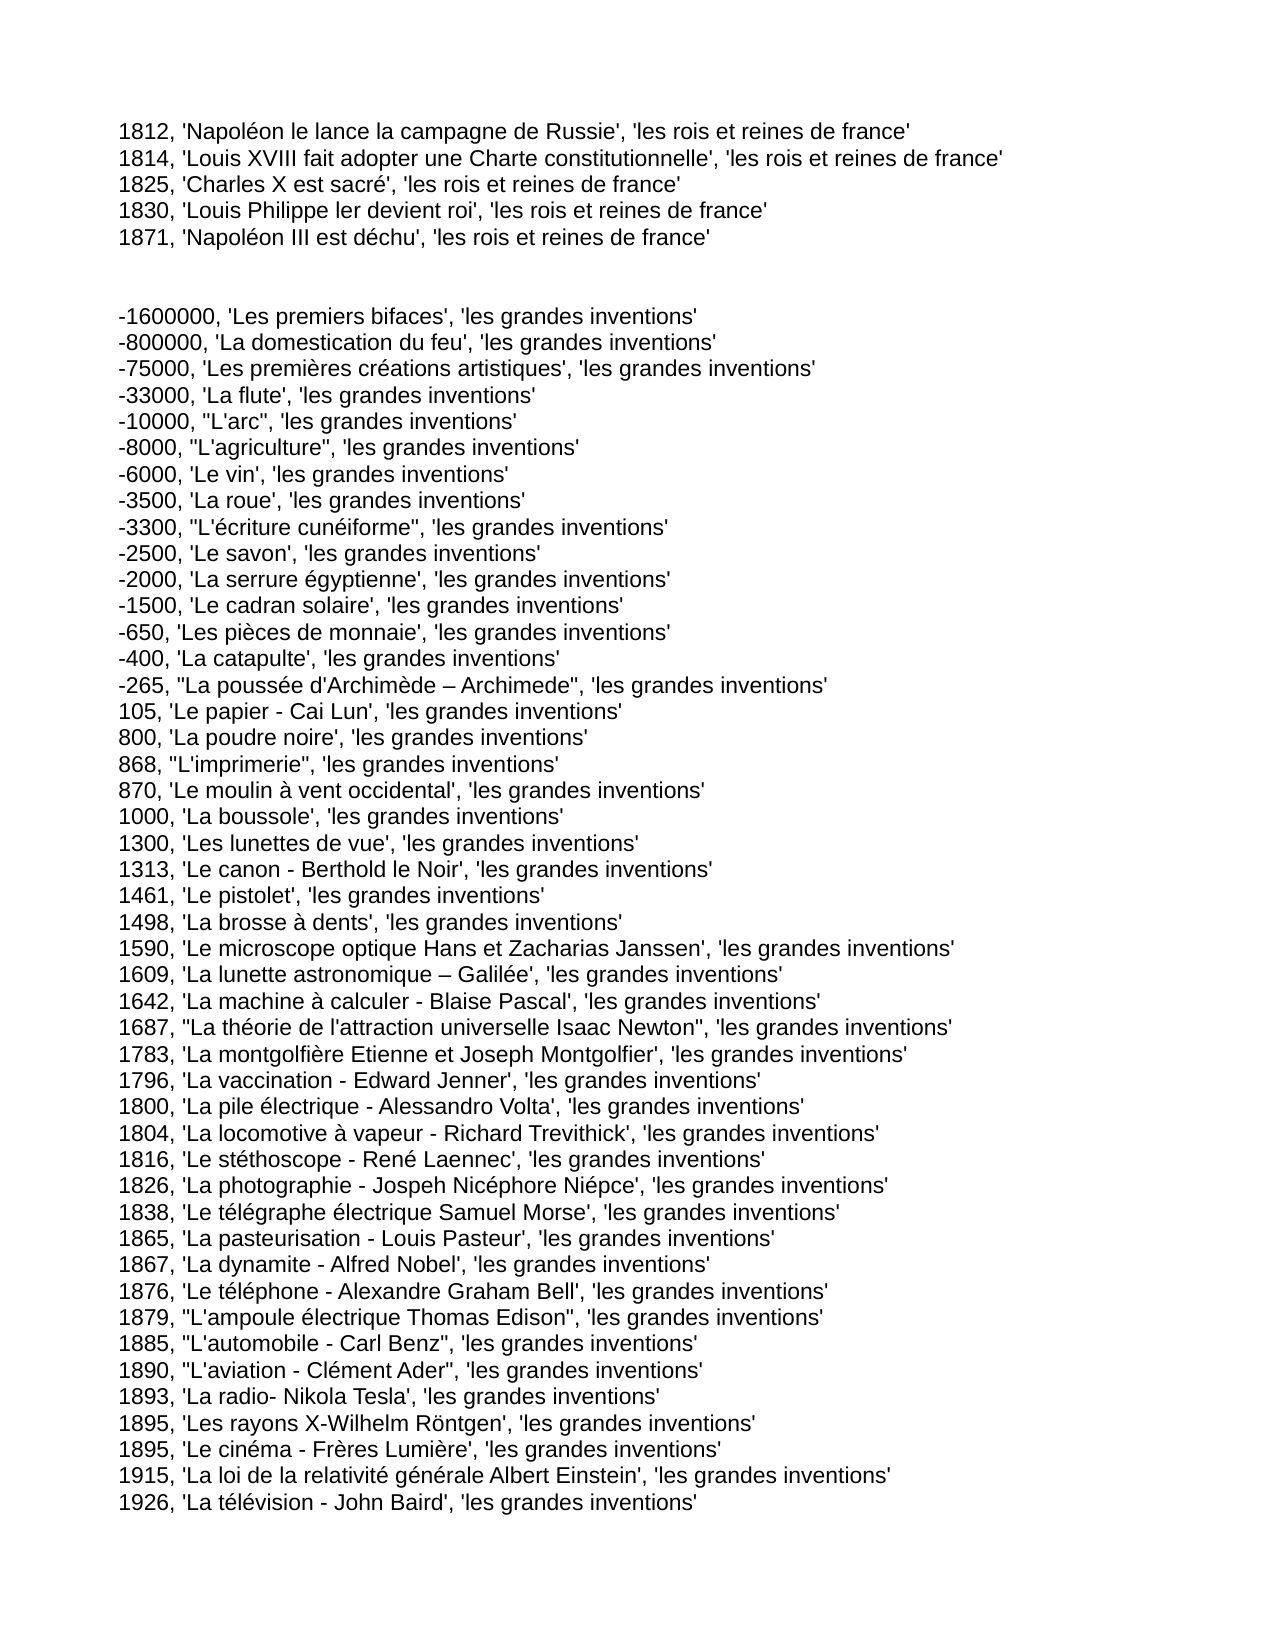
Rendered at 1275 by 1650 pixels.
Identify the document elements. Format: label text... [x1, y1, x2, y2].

text 1498, 'La brosse à dents', 'les grandes inventions' [118, 909, 1157, 935]
text 1300, 'Les lunettes de vue', 'les grandes inventions' [118, 830, 1157, 856]
text 1895, 'Le cinéma - Frères Lumière', 'les grandes inventions' [118, 1436, 1157, 1462]
text 1867, 'La dynamite - Alfred Nobel', 'les grandes inventions' [118, 1251, 1157, 1278]
text 1825, 'Charles X est sacré', 'les rois et reines de france' [118, 171, 1157, 197]
text -650, 'Les pièces de monnaie', 'les grandes inventions' [118, 619, 1157, 645]
text 1814, 'Louis XVIII fait adopter une Charte constitutionnelle', 'les rois et reines de france' [118, 144, 1157, 171]
text -33000, 'La flute', 'les grandes inventions' [118, 382, 1157, 408]
text -265, "La poussée d'Archimède – Archimede", 'les grandes inventions' [118, 672, 1157, 698]
text 1865, 'La pasteurisation - Louis Pasteur', 'les grandes inventions' [118, 1225, 1157, 1251]
text 1590, 'Le microscope optique Hans et Zacharias Janssen', 'les grandes inventions' [118, 935, 1157, 961]
text 1915, 'La loi de la relativité générale Albert Einstein', 'les grandes inventions' [118, 1462, 1157, 1488]
text 1313, 'Le canon - Berthold le Noir', 'les grandes inventions' [118, 856, 1157, 882]
text 1804, 'La locomotive à vapeur - Richard Trevithick', 'les grandes inventions' [118, 1119, 1157, 1146]
text -1600000, 'Les premiers bifaces', 'les grandes inventions' [118, 303, 1157, 329]
text -1500, 'Le cadran solaire', 'les grandes inventions' [118, 592, 1157, 619]
text 1609, 'La lunette astronomique – Galilée', 'les grandes inventions' [118, 961, 1157, 988]
text 1890, "L'aviation - Clément Ader", 'les grandes inventions' [118, 1357, 1157, 1383]
text 1893, 'La radio- Nikola Tesla', 'les grandes inventions' [118, 1383, 1157, 1409]
text -2500, 'Le savon', 'les grandes inventions' [118, 540, 1157, 566]
text 800, 'La poudre noire', 'les grandes inventions' [118, 724, 1157, 751]
text 1461, 'Le pistolet', 'les grandes inventions' [118, 882, 1157, 909]
text -3500, 'La roue', 'les grandes inventions' [118, 487, 1157, 513]
text 1876, 'Le téléphone - Alexandre Graham Bell', 'les grandes inventions' [118, 1278, 1157, 1304]
text -2000, 'La serrure égyptienne', 'les grandes inventions' [118, 566, 1157, 592]
text -3300, "L'écriture cunéiforme", 'les grandes inventions' [118, 513, 1157, 540]
text 105, 'Le papier - Cai Lun', 'les grandes inventions' [118, 698, 1157, 724]
text -8000, "L'agriculture", 'les grandes inventions' [118, 434, 1157, 461]
text 1838, 'Le télégraphe électrique Samuel Morse', 'les grandes inventions' [118, 1199, 1157, 1225]
text 1783, 'La montgolfière Etienne et Joseph Montgolfier', 'les grandes inventions' [118, 1041, 1157, 1067]
text 1879, "L'ampoule électrique Thomas Edison", 'les grandes inventions' [118, 1304, 1157, 1330]
text 1800, 'La pile électrique - Alessandro Volta', 'les grandes inventions' [118, 1093, 1157, 1119]
text 1826, 'La photographie - Jospeh Nicéphore Niépce', 'les grandes inventions' [118, 1172, 1157, 1199]
text 1895, 'Les rayons X-Wilhelm Röntgen', 'les grandes inventions' [118, 1409, 1157, 1436]
text 1812, 'Napoléon le lance la campagne de Russie', 'les rois et reines de france' [118, 118, 1157, 144]
text 1830, 'Louis Philippe ler devient roi', 'les rois et reines de france' [118, 197, 1157, 223]
text -400, 'La catapulte', 'les grandes inventions' [118, 645, 1157, 672]
text 1871, 'Napoléon III est déchu', 'les rois et reines de france' [118, 223, 1157, 250]
text 870, 'Le moulin à vent occidental', 'les grandes inventions' [118, 777, 1157, 803]
text 1816, 'Le stéthoscope - René Laennec', 'les grandes inventions' [118, 1146, 1157, 1172]
text -75000, 'Les premières créations artistiques', 'les grandes inventions' [118, 355, 1157, 382]
text 868, "L'imprimerie", 'les grandes inventions' [118, 751, 1157, 777]
text -10000, "L'arc", 'les grandes inventions' [118, 408, 1157, 434]
text -6000, 'Le vin', 'les grandes inventions' [118, 461, 1157, 487]
text 1687, "La théorie de l'attraction universelle Isaac Newton", 'les grandes inventions' [118, 1014, 1157, 1041]
text 1926, 'La télévision - John Baird', 'les grandes inventions' [118, 1488, 1157, 1515]
text 1000, 'La boussole', 'les grandes inventions' [118, 803, 1157, 830]
text 1796, 'La vaccination - Edward Jenner', 'les grandes inventions' [118, 1067, 1157, 1093]
text -800000, 'La domestication du feu', 'les grandes inventions' [118, 329, 1157, 355]
text 1885, "L'automobile - Carl Benz", 'les grandes inventions' [118, 1330, 1157, 1357]
text 1642, 'La machine à calculer - Blaise Pascal', 'les grandes inventions' [118, 988, 1157, 1014]
